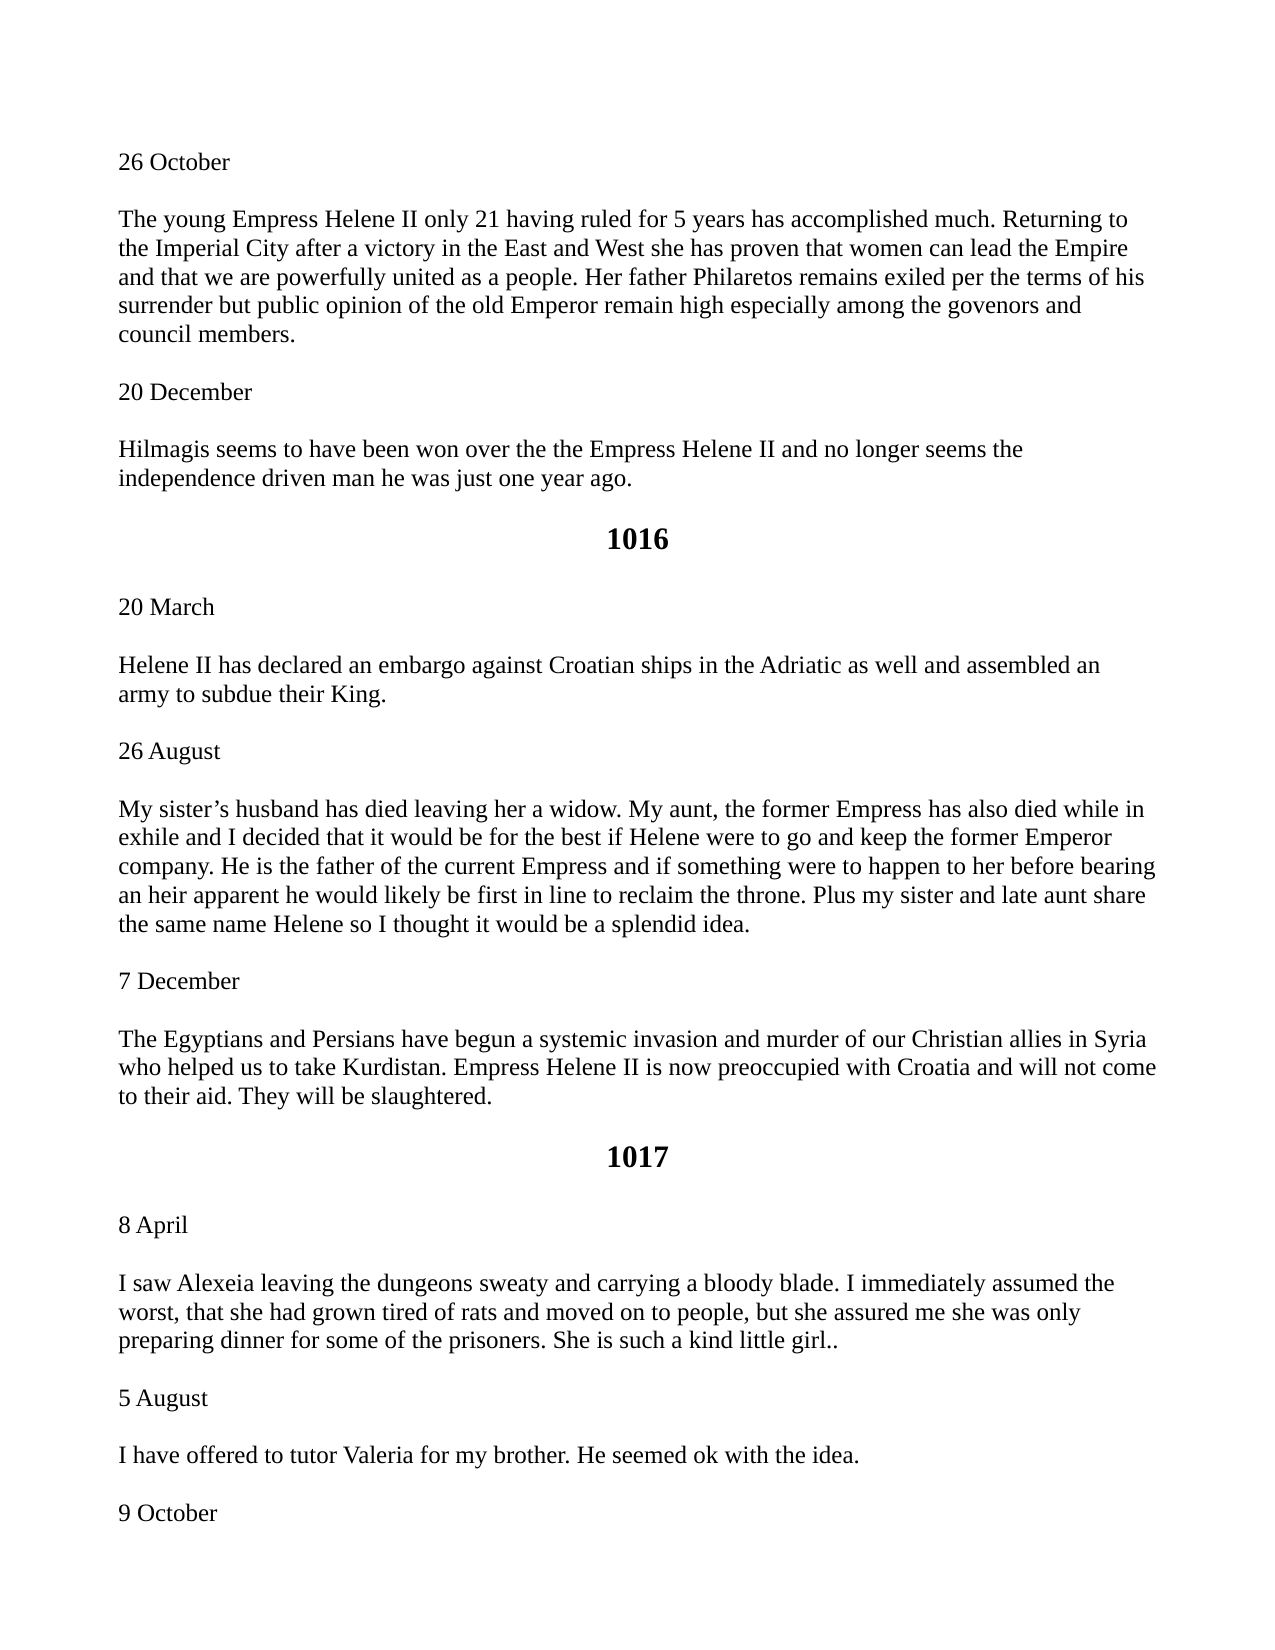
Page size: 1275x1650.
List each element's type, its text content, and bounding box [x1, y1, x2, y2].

text 7 December [118, 966, 1157, 995]
text I saw Alexeia leaving the dungeons sweaty and carrying a bloody blade. I immediately assumed the worst, that she had grown tired of rats and moved on to people, but she assured me she was only preparing dinner for some of the prisoners. She is such a kind little girl.. [118, 1268, 1157, 1354]
text Hilmagis seems to have been won over the the Empress Helene II and no longer seems the independence driven man he was just one year ago. [118, 434, 1157, 492]
text I have offered to tutor Valeria for my brother. He seemed ok with the idea. [118, 1441, 1157, 1469]
text 26 October [118, 147, 1157, 176]
text 20 March [118, 592, 1157, 621]
text 20 December [118, 377, 1157, 406]
text 9 October [118, 1498, 1157, 1527]
text 8 April [118, 1211, 1157, 1239]
text 5 August [118, 1383, 1157, 1412]
text 26 August [118, 736, 1157, 765]
text 1016 [118, 521, 1157, 557]
text Helene II has declared an embargo against Croatian ships in the Adriatic as well and assembled an army to subdue their King. [118, 650, 1157, 707]
text The young Empress Helene II only 21 having ruled for 5 years has accomplished much. Returning to the Imperial City after a victory in the East and West she has proven that women can lead the Empire and that we are powerfully united as a people. Her father Philaretos remains exiled per the terms of his surrender but public opinion of the old Emperor remain high especially among the govenors and council members. [118, 204, 1157, 348]
text My sister’s husband has died leaving her a widow. My aunt, the former Empress has also died while in exhile and I decided that it would be for the best if Helene were to go and keep the former Emperor company. He is the father of the current Empress and if something were to happen to her before bearing an heir apparent he would likely be first in line to reclaim the throne. Plus my sister and late aunt share the same name Helene so I thought it would be a splendid idea. [118, 794, 1157, 937]
text 1017 [118, 1139, 1157, 1175]
text The Egyptians and Persians have begun a systemic invasion and murder of our Christian allies in Syria who helped us to take Kurdistan. Empress Helene II is now preoccupied with Croatia and will not come to their aid. They will be slaughtered. [118, 1024, 1157, 1110]
